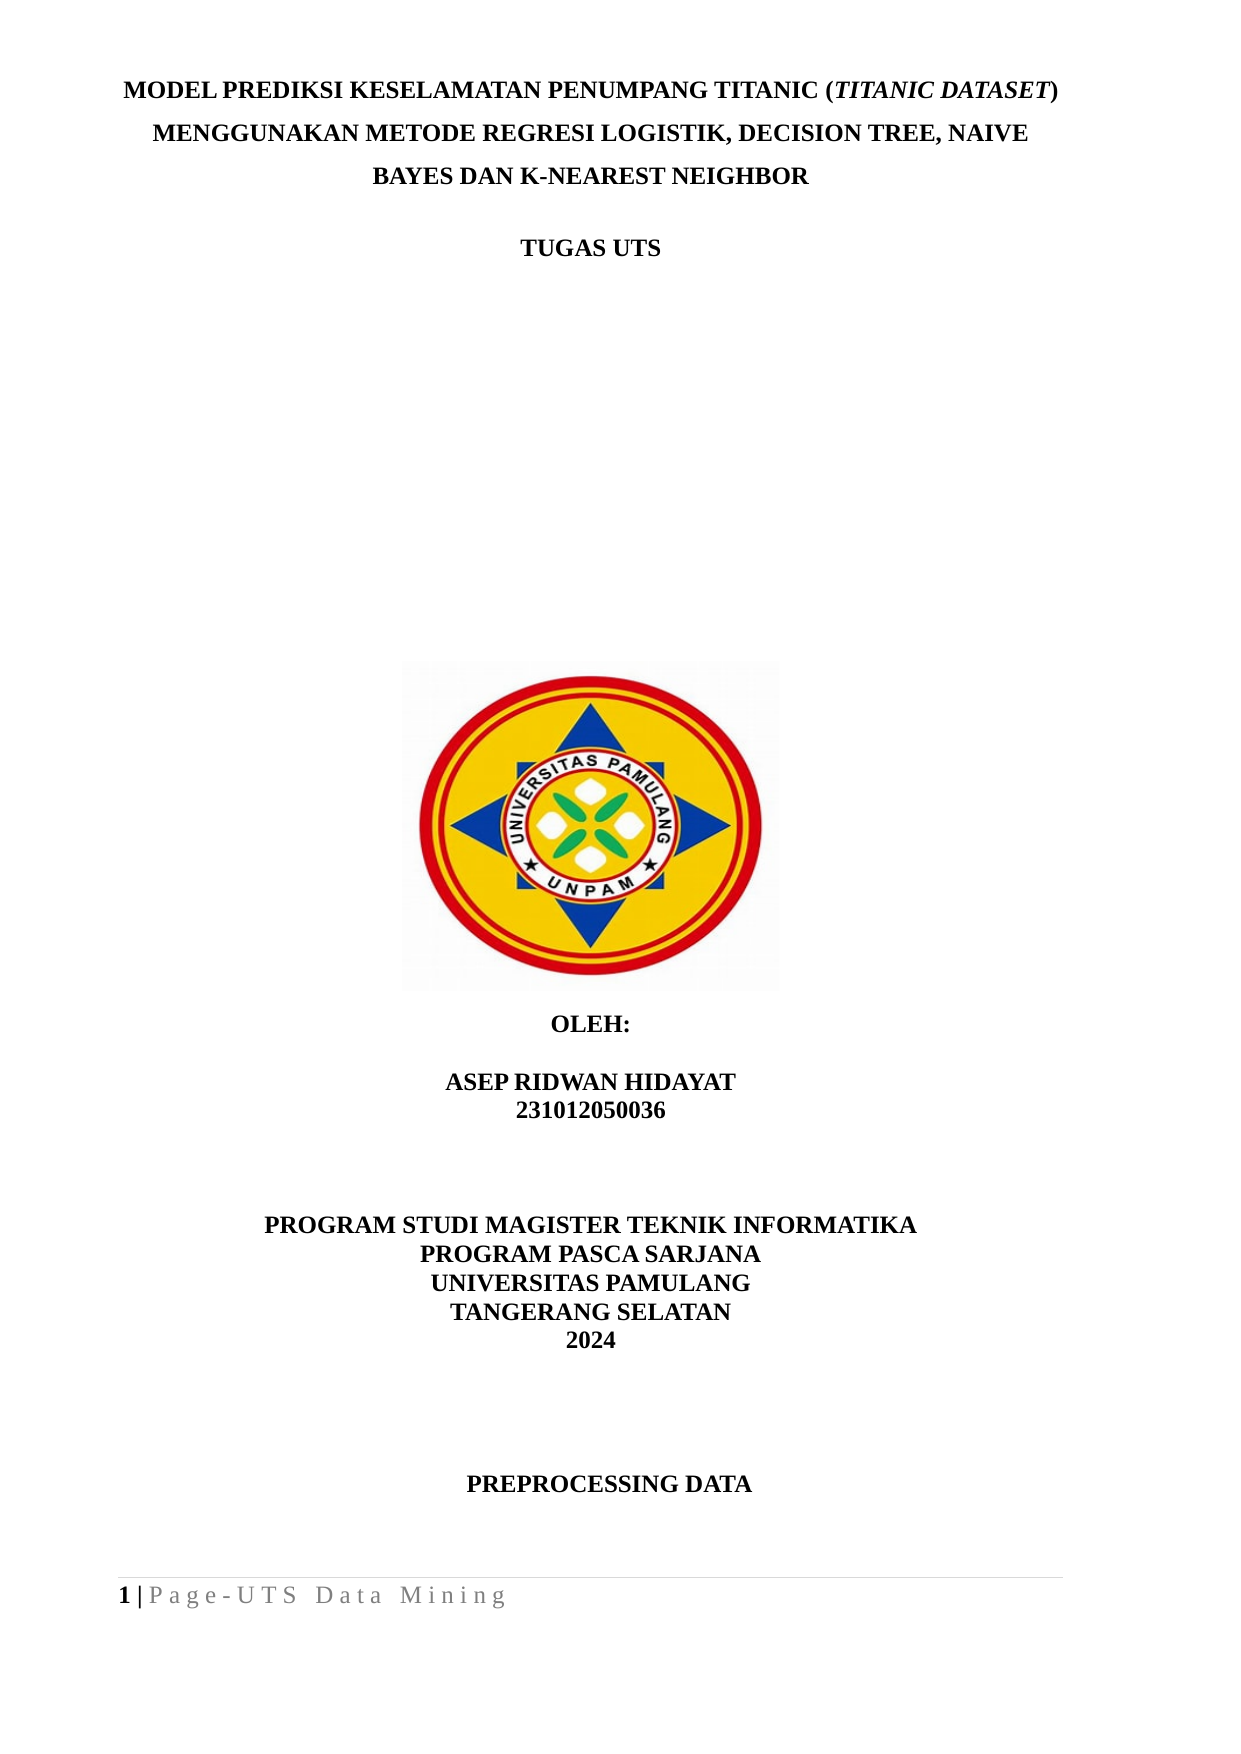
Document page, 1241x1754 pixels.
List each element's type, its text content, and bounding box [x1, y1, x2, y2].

text UNIVERSITAS PAMULANG [118, 1268, 1063, 1297]
text PROGRAM PASCA SARJANA [118, 1239, 1063, 1268]
text PROGRAM STUDI MAGISTER TEKNIK INFORMATIKA [118, 1211, 1063, 1239]
text TANGERANG SELATAN [118, 1297, 1063, 1326]
text OLEH: [118, 1009, 1063, 1038]
text 231012050036 [118, 1096, 1063, 1124]
text MODEL PREDIKSI KESELAMATAN PENUMPANG TITANIC (TITANIC DATASET) MENGGUNAKAN METODE REGRESI LOGISTIK, DECISION TREE, NAIVE BAYES DAN K-NEAREST NEIGHBOR [118, 75, 1063, 190]
text 2024 [118, 1326, 1063, 1354]
text TUGAS UTS [118, 233, 1063, 262]
text ASEP RIDWAN HIDAYAT [118, 1067, 1063, 1096]
list PREPROCESSING DATA [156, 1469, 1063, 1498]
